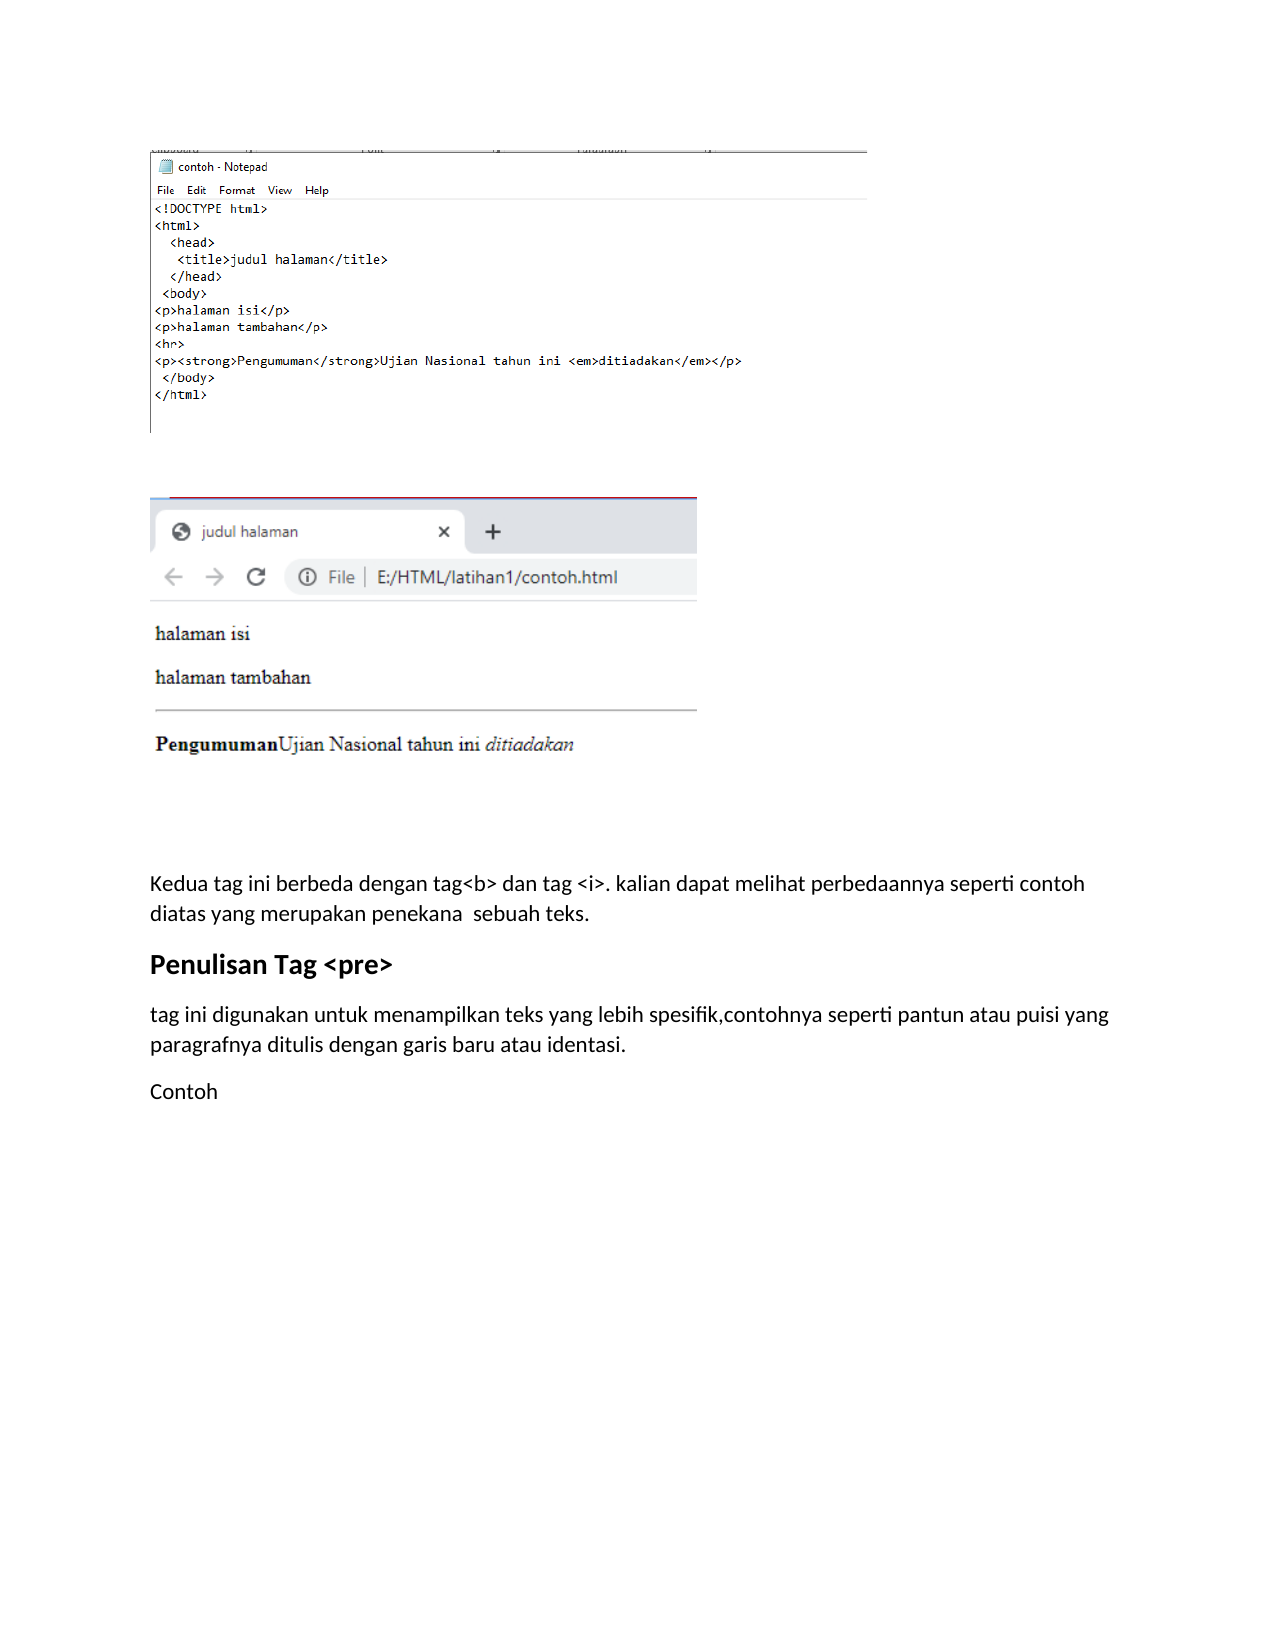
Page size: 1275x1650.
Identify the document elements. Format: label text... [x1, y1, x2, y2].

text Contoh [150, 1077, 1125, 1105]
text tag ini digunakan untuk menampilkan teks yang lebih spesifik,contohnya seperti pantun atau puisi yang paragrafnya ditulis dengan garis baru atau identasi. [150, 1000, 1125, 1058]
text Penulisan Tag <pre> [150, 946, 1125, 981]
text Kedua tag ini berbeda dengan tag<b> dan tag <i>. kalian dapat melihat perbedaannya seperti contoh diatas yang merupakan penekana sebuah teks. [150, 869, 1125, 927]
